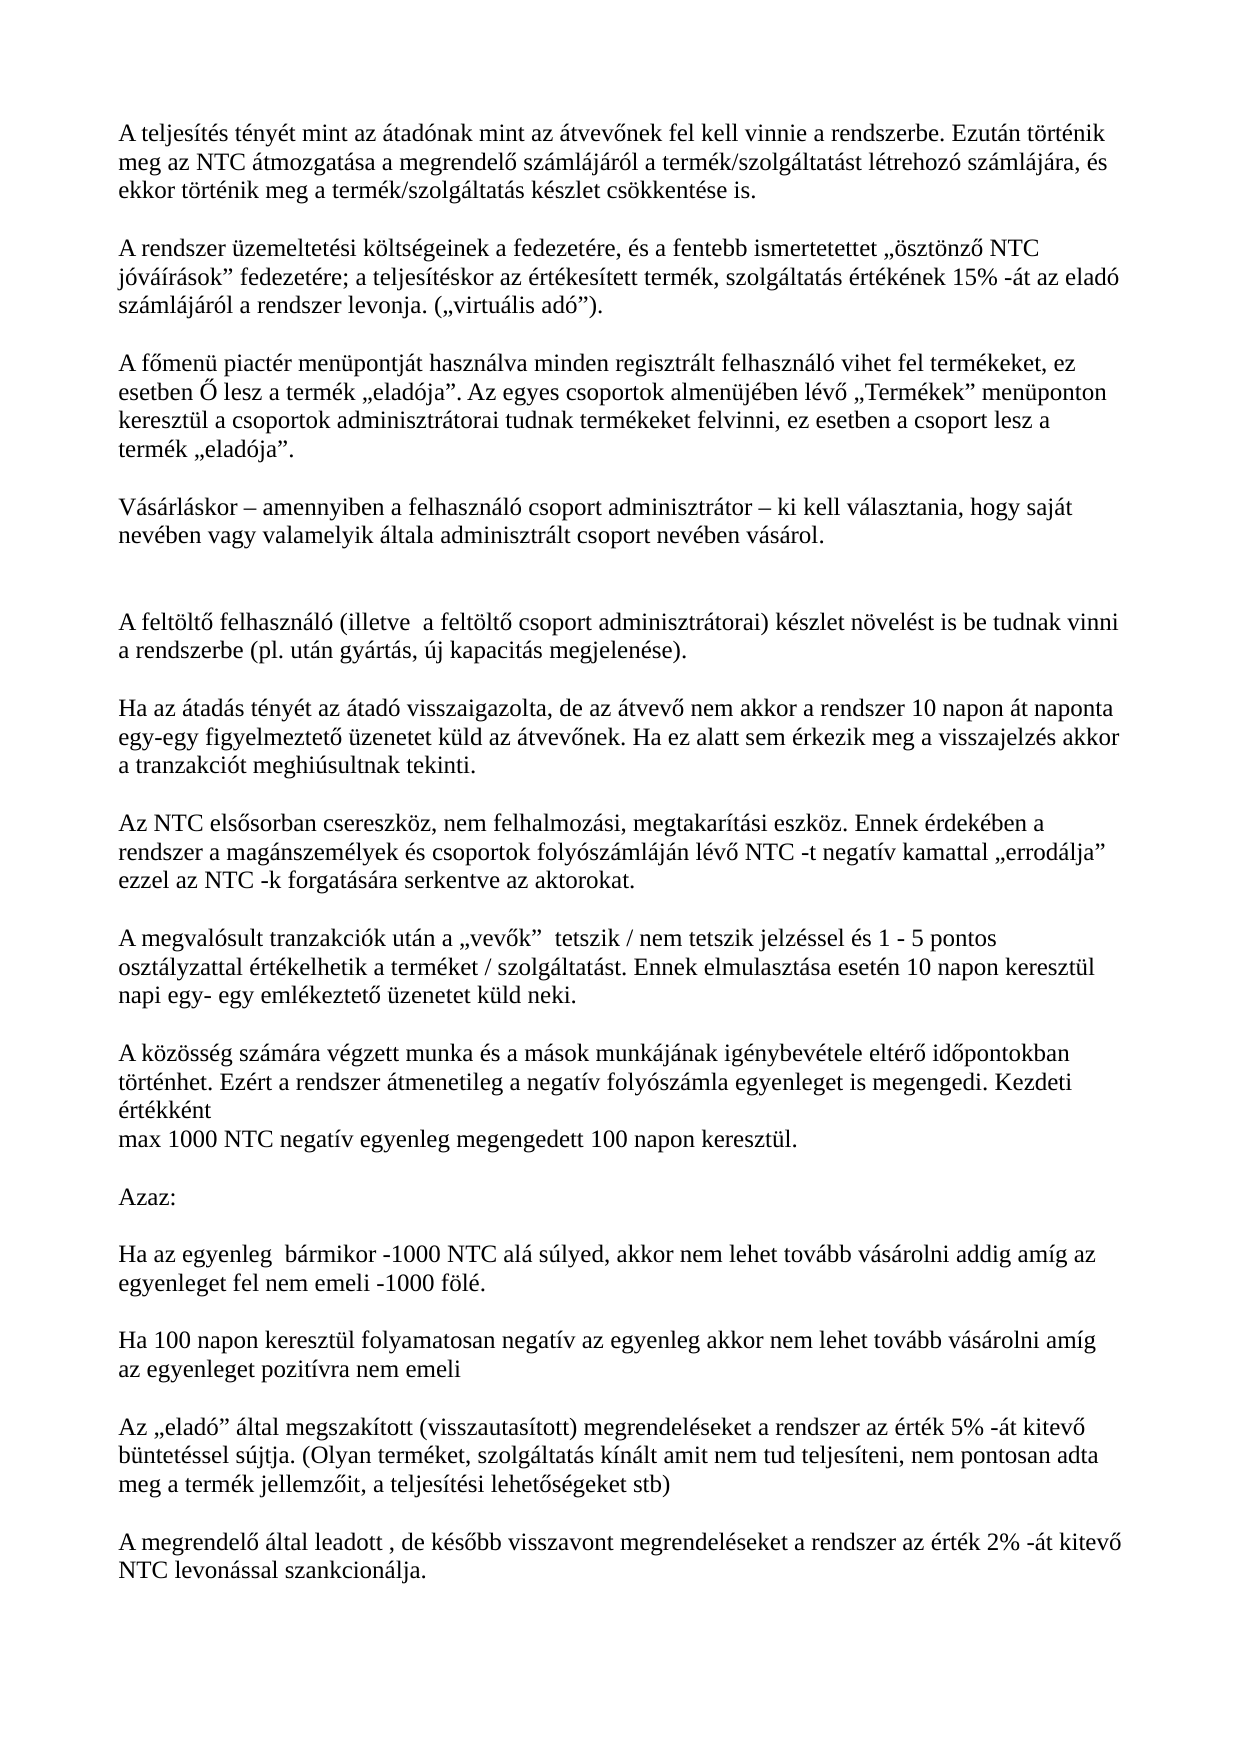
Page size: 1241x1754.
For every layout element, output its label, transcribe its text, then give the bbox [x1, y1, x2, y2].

text Ha az egyenleg bármikor -1000 NTC alá súlyed, akkor nem lehet tovább vásárolni addig amíg az egyenleget fel nem emeli -1000 fölé. [118, 1239, 1122, 1297]
text A feltöltő felhasználó (illetve a feltöltő csoport adminisztrátorai) készlet növelést is be tudnak vinni a rendszerbe (pl. után gyártás, új kapacitás megjelenése). [118, 607, 1122, 664]
text Ha 100 napon keresztül folyamatosan negatív az egyenleg akkor nem lehet tovább vásárolni amíg az egyenleget pozitívra nem emeli [118, 1326, 1122, 1383]
text Ha az átadás tényét az átadó visszaigazolta, de az átvevő nem akkor a rendszer 10 napon át naponta egy-egy figyelmeztető üzenetet küld az átvevőnek. Ha ez alatt sem érkezik meg a visszajelzés akkor a tranzakciót meghiúsultnak tekinti. [118, 693, 1122, 779]
text A rendszer üzemeltetési költségeinek a fedezetére, és a fentebb ismertetettet „ösztönző NTC jóváírások” fedezetére; a teljesítéskor az értékesített termék, szolgáltatás értékének 15% -át az eladó számlájáról a rendszer levonja. („virtuális adó”). [118, 233, 1122, 319]
text Vásárláskor – amennyiben a felhasználó csoport adminisztrátor – ki kell választania, hogy saját nevében vagy valamelyik általa adminisztrált csoport nevében vásárol. [118, 492, 1122, 549]
text A teljesítés tényét mint az átadónak mint az átvevőnek fel kell vinnie a rendszerbe. Ezután történik meg az NTC átmozgatása a megrendelő számlájáról a termék/szolgáltatást létrehozó számlájára, és ekkor történik meg a termék/szolgáltatás készlet csökkentése is. [118, 118, 1122, 204]
text A megrendelő által leadott , de később visszavont megrendeléseket a rendszer az érték 2% -át kitevő NTC levonással szankcionálja. [118, 1527, 1122, 1584]
text Azaz: [118, 1182, 1122, 1211]
text Az NTC elsősorban csereszköz, nem felhalmozási, megtakarítási eszköz. Ennek érdekében a rendszer a magánszemélyek és csoportok folyószámláján lévő NTC -t negatív kamattal „errodálja” ezzel az NTC -k forgatására serkentve az aktorokat. [118, 808, 1122, 894]
text A megvalósult tranzakciók után a „vevők” tetszik / nem tetszik jelzéssel és 1 - 5 pontos osztályzattal értékelhetik a terméket / szolgáltatást. Ennek elmulasztása esetén 10 napon keresztül napi egy- egy emlékeztető üzenetet küld neki. [118, 923, 1122, 1009]
text A közösség számára végzett munka és a mások munkájának igénybevétele eltérő időpontokban történhet. Ezért a rendszer átmenetileg a negatív folyószámla egyenleget is megengedi. Kezdeti értékként [118, 1038, 1122, 1124]
text max 1000 NTC negatív egyenleg megengedett 100 napon keresztül. [118, 1124, 1122, 1153]
text A főmenü piactér menüpontját használva minden regisztrált felhasználó vihet fel termékeket, ez esetben Ő lesz a termék „eladója”. Az egyes csoportok almenüjében lévő „Termékek” menüponton keresztül a csoportok adminisztrátorai tudnak termékeket felvinni, ez esetben a csoport lesz a termék „eladója”. [118, 348, 1122, 463]
text Az „eladó” által megszakított (visszautasított) megrendeléseket a rendszer az érték 5% -át kitevő büntetéssel sújtja. (Olyan terméket, szolgáltatás kínált amit nem tud teljesíteni, nem pontosan adta meg a termék jellemzőit, a teljesítési lehetőségeket stb) [118, 1412, 1122, 1498]
